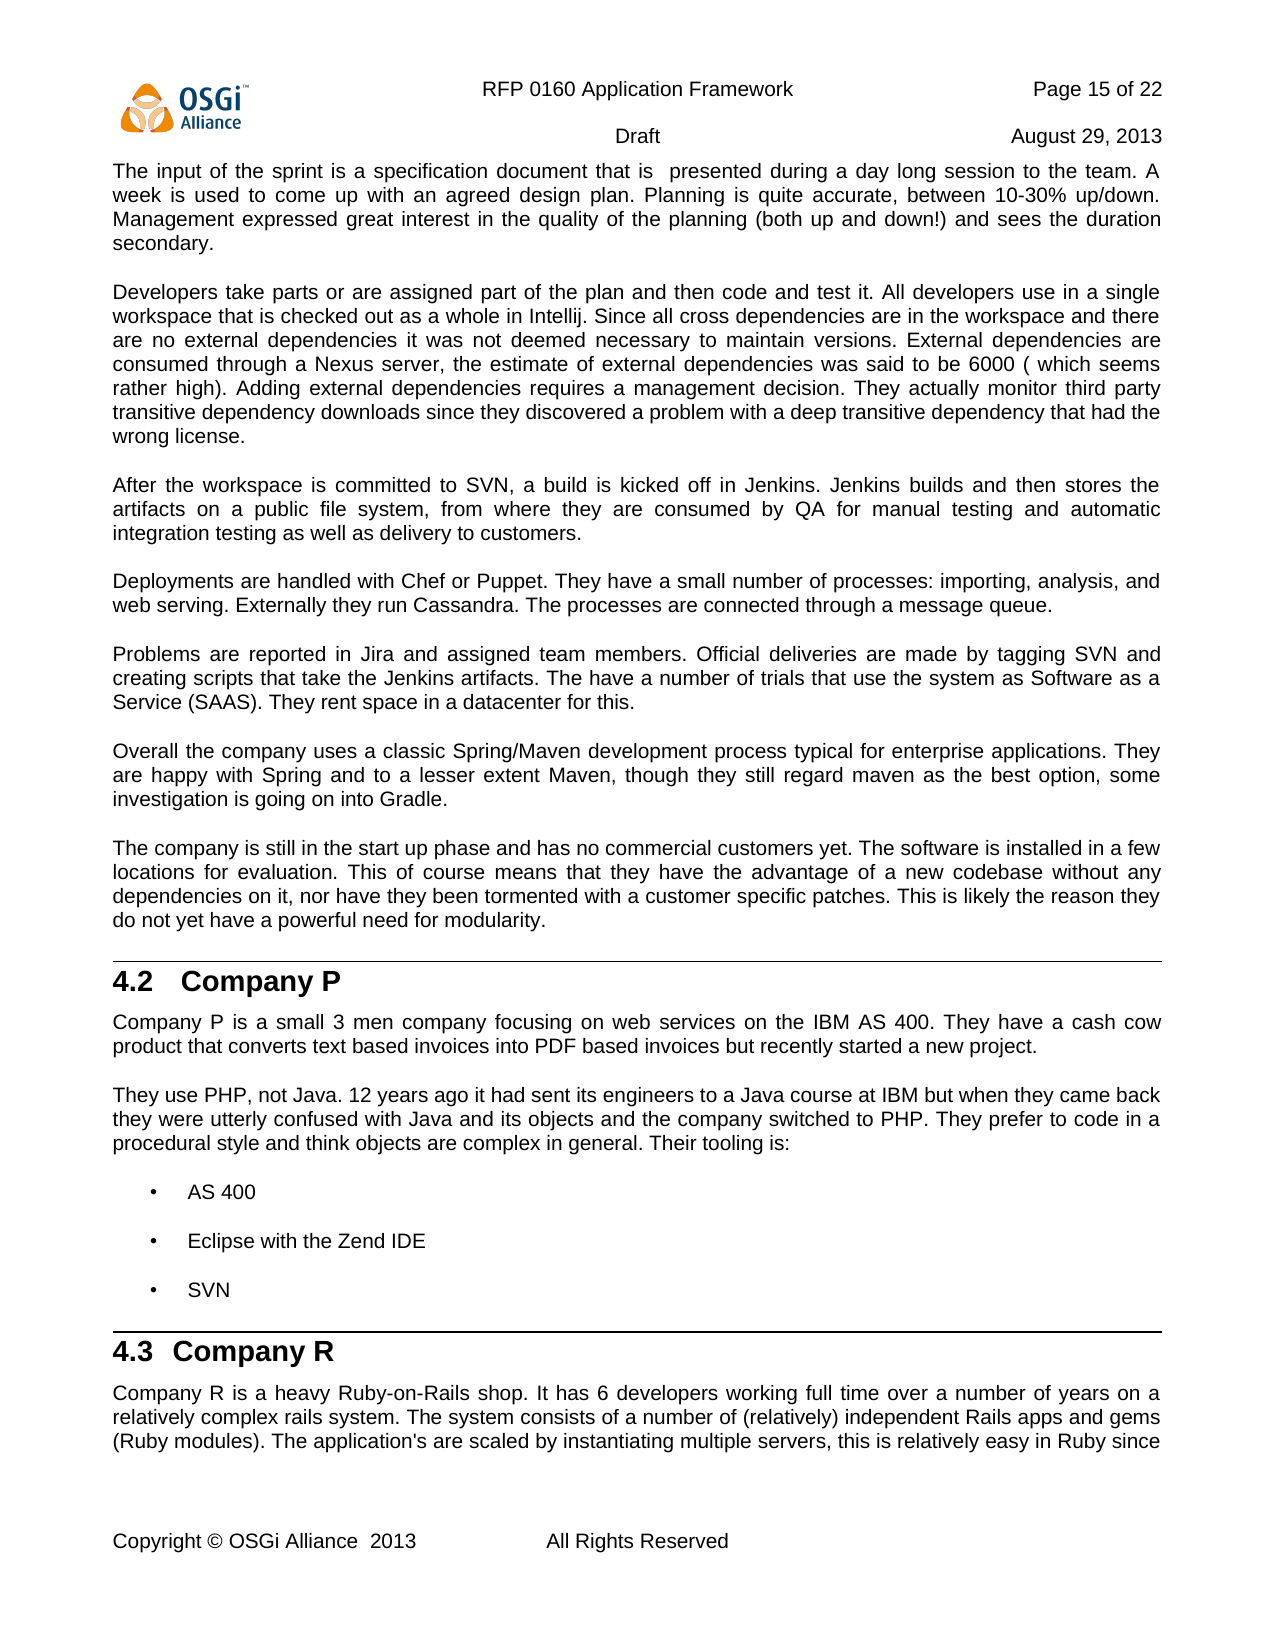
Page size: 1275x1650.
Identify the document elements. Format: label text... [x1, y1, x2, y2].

text They use PHP, not Java. 12 years ago it had sent its engineers to a Java course at IBM but when they came back they were utterly confused with Java and its objects and the company switched to PHP. They prefer to code in a procedural style and think objects are complex in general. Their tooling is: [112, 1083, 1162, 1155]
text The input of the sprint is a specification document that is presented during a day long session to the team. A week is used to come up with an agreed design plan. Planning is quite accurate, between 10-30% up/down. Management expressed great interest in the quality of the planning (both up and down!) and sees the duration secondary. [112, 159, 1162, 255]
text Overall the company uses a classic Spring/Maven development process typical for enterprise applications. They are happy with Spring and to a lesser extent Maven, though they still regard maven as the best option, some investigation is going on into Gradle. [112, 739, 1162, 811]
text Company P is a small 3 men company focusing on web services on the IBM AS 400. They have a cash cow product that converts text based invoices into PDF based invoices but recently started a new project. [112, 1010, 1162, 1058]
picture [113, 76, 257, 140]
list SVN [150, 1278, 1162, 1302]
text Company R is a heavy Ruby-on-Rails shop. It has 6 developers working full time over a number of years on a relatively complex rails system. The system consists of a number of (relatively) independent Rails apps and gems (Ruby modules). The application's are scaled by instantiating multiple servers, this is relatively easy in Ruby since [112, 1381, 1162, 1452]
list AS 400 [150, 1180, 1162, 1204]
text The company is still in the start up phase and has no commercial customers yet. The software is installed in a few locations for evaluation. This of course means that they have the advantage of a new codebase without any dependencies on it, nor have they been tormented with a customer specific patches. This is likely the reason they do not yet have a powerful need for modularity. [112, 836, 1162, 932]
subtitle Company P [112, 962, 1162, 998]
text Deployments are handled with Chef or Puppet. They have a small number of processes: importing, analysis, and web serving. Externally they run Cassandra. The processes are connected through a message queue. [112, 569, 1162, 617]
subtitle Company R [112, 1332, 1162, 1368]
text After the workspace is committed to SVN, a build is kicked off in Jenkins. Jenkins builds and then stores the artifacts on a public file system, from where they are consumed by QA for manual testing and automatic integration testing as well as delivery to customers. [112, 472, 1162, 544]
text Problems are reported in Jira and assigned team members. Official deliveries are made by tagging SVN and creating scripts that take the Jenkins artifacts. The have a number of trials that use the system as Software as a Service (SAAS). They rent space in a datacenter for this. [112, 642, 1162, 714]
text Developers take parts or are assigned part of the plan and then code and test it. All developers use in a single workspace that is checked out as a whole in Intellij. Since all cross dependencies are in the workspace and there are no external dependencies it was not deemed necessary to maintain versions. External dependencies are consumed through a Nexus server, the estimate of external dependencies was said to be 6000 ( which seems rather high). Adding external dependencies requires a management decision. They actually monitor third party transitive dependency downloads since they discovered a problem with a deep transitive dependency that had the wrong license. [112, 280, 1162, 447]
list Eclipse with the Zend IDE [150, 1229, 1162, 1253]
